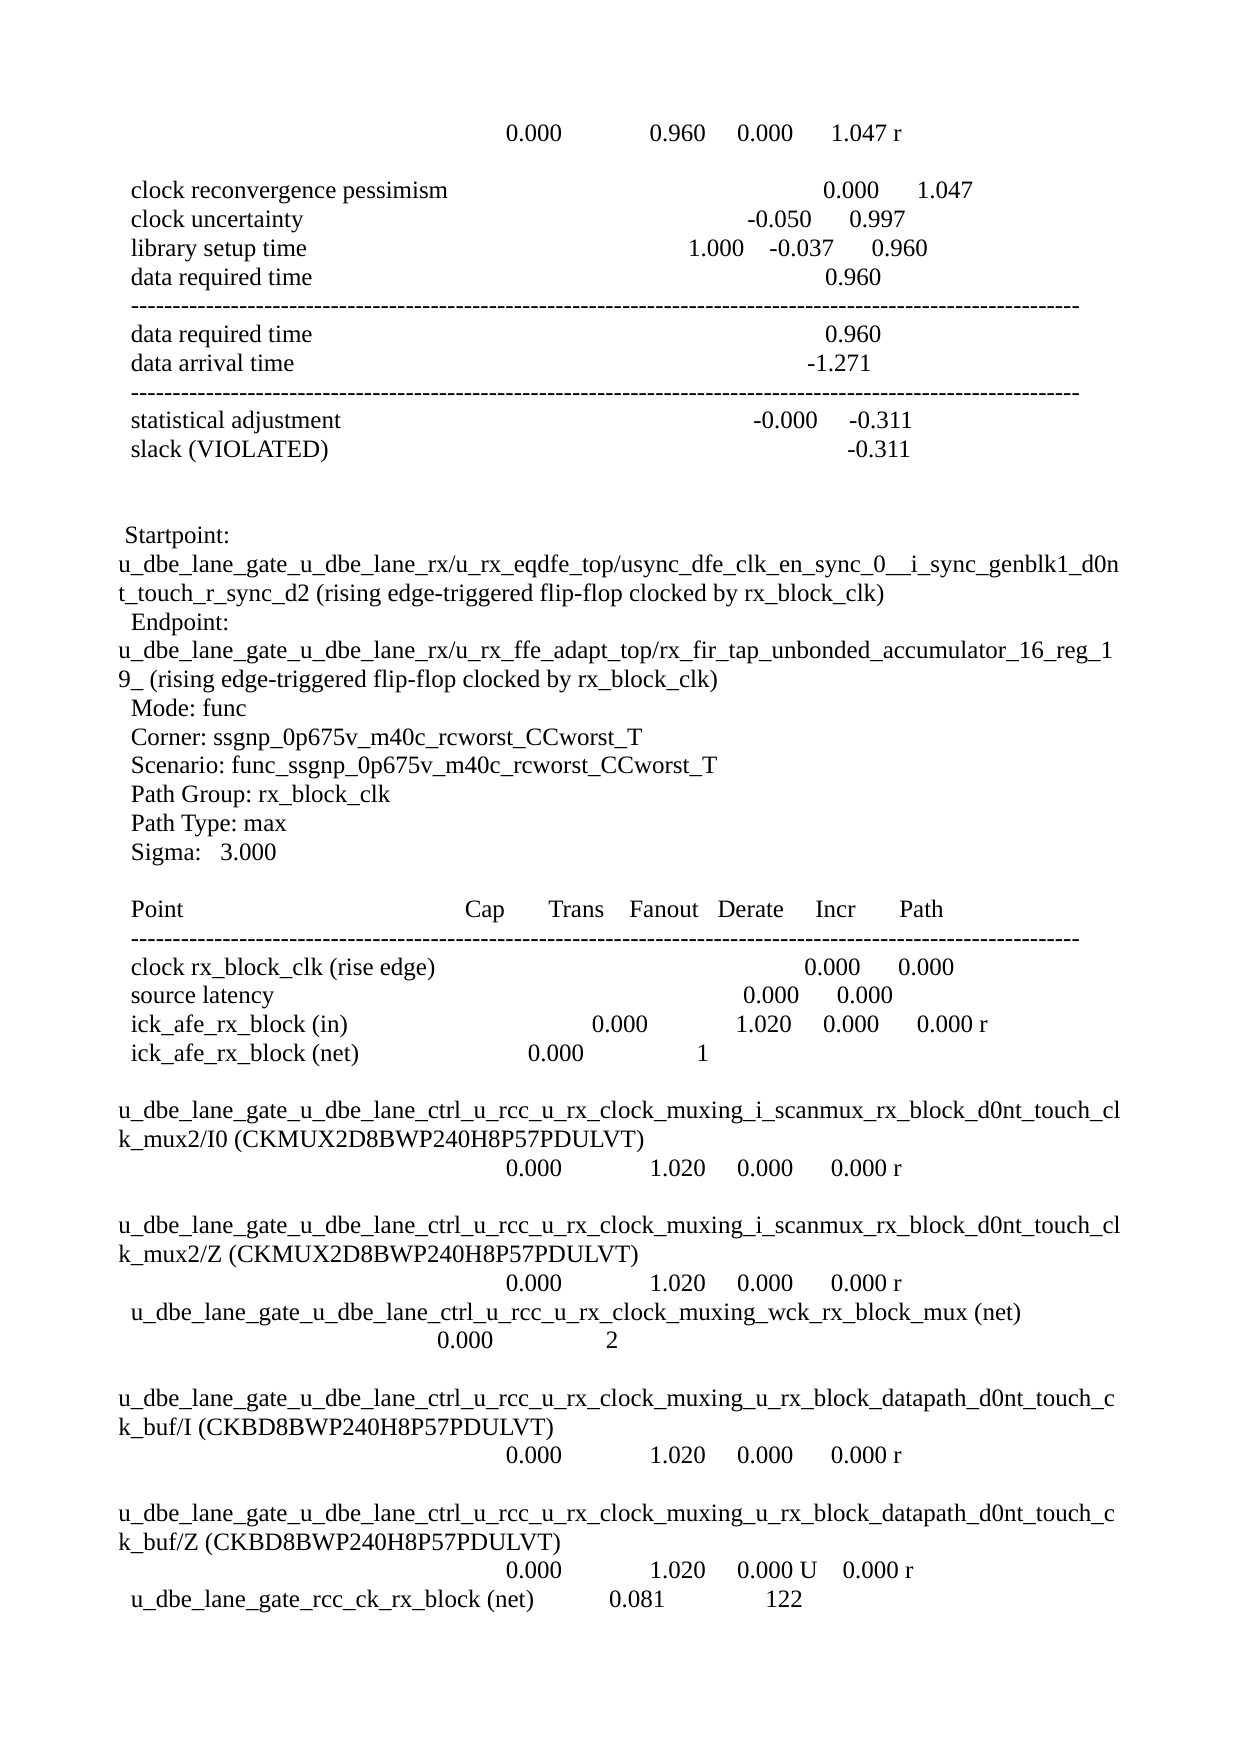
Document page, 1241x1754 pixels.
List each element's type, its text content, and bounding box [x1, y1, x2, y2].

text u_dbe_lane_gate_u_dbe_lane_ctrl_u_rcc_u_rx_clock_muxing_i_scanmux_rx_block_d0nt_touch_clk_mux2/I0 (CKMUX2D8BWP240H8P57PDULVT) [118, 1067, 1122, 1153]
text Path Group: rx_block_clk [118, 779, 1122, 808]
text 0.000 1.020 0.000 U 0.000 r [118, 1556, 1122, 1584]
text u_dbe_lane_gate_u_dbe_lane_ctrl_u_rcc_u_rx_clock_muxing_u_rx_block_datapath_d0nt_touch_ck_buf/Z (CKBD8BWP240H8P57PDULVT) [118, 1469, 1122, 1556]
text ick_afe_rx_block (in) 0.000 1.020 0.000 0.000 r [118, 1009, 1122, 1038]
text data required time 0.960 [118, 262, 1122, 291]
text u_dbe_lane_gate_u_dbe_lane_ctrl_u_rcc_u_rx_clock_muxing_u_rx_block_datapath_d0nt_touch_ck_buf/I (CKBD8BWP240H8P57PDULVT) [118, 1354, 1122, 1441]
text clock rx_block_clk (rise edge) 0.000 0.000 [118, 952, 1122, 981]
text data arrival time -1.271 [118, 348, 1122, 377]
text Scenario: func_ssgnp_0p675v_m40c_rcworst_CCworst_T [118, 751, 1122, 779]
text clock uncertainty -0.050 0.997 [118, 204, 1122, 233]
text 0.000 2 [118, 1326, 1122, 1354]
text 0.000 1.020 0.000 0.000 r [118, 1268, 1122, 1297]
text ------------------------------------------------------------------------------------------------------------------ [118, 377, 1122, 406]
text Path Type: max [118, 808, 1122, 837]
text 0.000 0.960 0.000 1.047 r [118, 118, 1122, 147]
text Startpoint: u_dbe_lane_gate_u_dbe_lane_rx/u_rx_eqdfe_top/usync_dfe_clk_en_sync_0__i_sync_genblk1_d0nt_touch_r_sync_d2 (rising edge-triggered flip-flop clocked by rx_block_clk) [118, 521, 1122, 607]
text Corner: ssgnp_0p675v_m40c_rcworst_CCworst_T [118, 722, 1122, 751]
text ------------------------------------------------------------------------------------------------------------------ [118, 291, 1122, 319]
text source latency 0.000 0.000 [118, 981, 1122, 1009]
text data required time 0.960 [118, 319, 1122, 348]
text u_dbe_lane_gate_u_dbe_lane_ctrl_u_rcc_u_rx_clock_muxing_i_scanmux_rx_block_d0nt_touch_clk_mux2/Z (CKMUX2D8BWP240H8P57PDULVT) [118, 1182, 1122, 1268]
text Endpoint: u_dbe_lane_gate_u_dbe_lane_rx/u_rx_ffe_adapt_top/rx_fir_tap_unbonded_accumulator_16_reg_19_ (rising edge-triggered flip-flop clocked by rx_block_clk) [118, 607, 1122, 693]
text library setup time 1.000 -0.037 0.960 [118, 233, 1122, 262]
text slack (VIOLATED) -0.311 [118, 434, 1122, 463]
text Point Cap Trans Fanout Derate Incr Path [118, 894, 1122, 923]
text ick_afe_rx_block (net) 0.000 1 [118, 1038, 1122, 1067]
text ------------------------------------------------------------------------------------------------------------------ [118, 923, 1122, 952]
text Mode: func [118, 693, 1122, 722]
text u_dbe_lane_gate_u_dbe_lane_ctrl_u_rcc_u_rx_clock_muxing_wck_rx_block_mux (net) [118, 1297, 1122, 1326]
text 0.000 1.020 0.000 0.000 r [118, 1153, 1122, 1182]
text clock reconvergence pessimism 0.000 1.047 [118, 176, 1122, 204]
text 0.000 1.020 0.000 0.000 r [118, 1441, 1122, 1469]
text Sigma: 3.000 [118, 837, 1122, 866]
text statistical adjustment -0.000 -0.311 [118, 406, 1122, 434]
text u_dbe_lane_gate_rcc_ck_rx_block (net) 0.081 122 [118, 1584, 1122, 1613]
